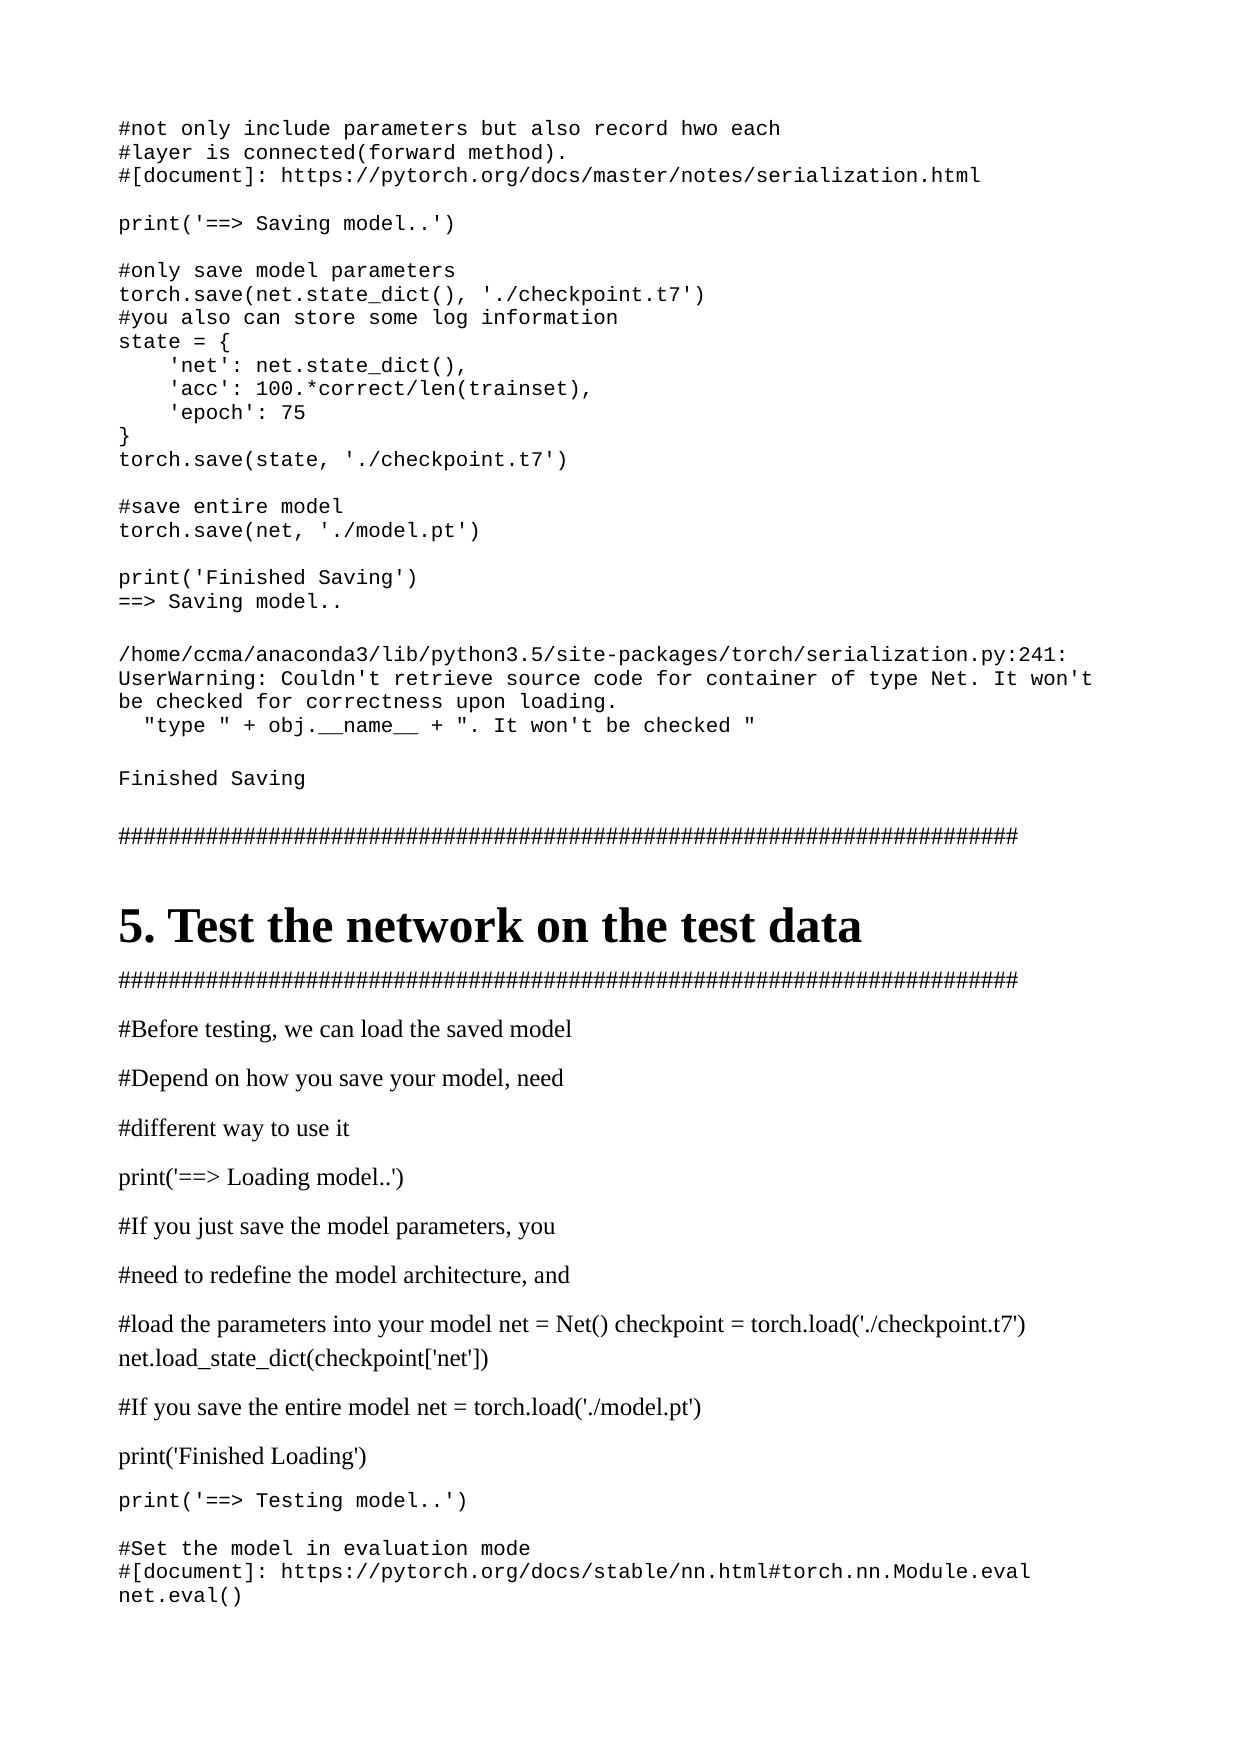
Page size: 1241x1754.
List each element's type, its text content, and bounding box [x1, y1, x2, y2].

text ######################################################################## [118, 965, 1122, 994]
text torch.save(net, './model.pt') [118, 520, 1122, 544]
text 'net': net.state_dict(), [118, 354, 1122, 378]
text ​ [118, 473, 1122, 496]
text 'epoch': 75 [118, 402, 1122, 426]
text net.eval() [118, 1585, 1122, 1609]
text print('Finished Saving') [118, 567, 1122, 591]
text #[document]: https://pytorch.org/docs/master/notes/serialization.html [118, 165, 1122, 189]
text ​ [118, 1514, 1122, 1538]
text #not only include parameters but also record hwo each [118, 118, 1122, 142]
text #[document]: https://pytorch.org/docs/stable/nn.html#torch.nn.Module.eval [118, 1561, 1122, 1585]
text #save entire model [118, 496, 1122, 520]
text #If you just save the model parameters, you [118, 1211, 1122, 1239]
text } [118, 426, 1122, 449]
text #only save model parameters [118, 260, 1122, 284]
text "type " + obj.__name__ + ". It won't be checked " [118, 715, 1122, 739]
text ​ [118, 236, 1122, 260]
text #you also can store some log information [118, 307, 1122, 331]
text ######################################################################## [118, 821, 1122, 850]
text /home/ccma/anaconda3/lib/python3.5/site-packages/torch/serialization.py:241: UserWarning: Couldn't retrieve source code for container of type Net. It won't be checked for correctness upon loading. [118, 644, 1122, 715]
text print('==> Saving model..') [118, 213, 1122, 236]
text ​ [118, 189, 1122, 213]
text #different way to use it [118, 1113, 1122, 1141]
text torch.save(state, './checkpoint.t7') [118, 449, 1122, 473]
text #If you save the entire model net = torch.load('./model.pt') [118, 1392, 1122, 1421]
text ​ [118, 1609, 1122, 1632]
text torch.save(net.state_dict(), './checkpoint.t7') [118, 284, 1122, 307]
text print('Finished Loading') [118, 1441, 1122, 1470]
text 'acc': 100.*correct/len(trainset), [118, 378, 1122, 402]
text state = { [118, 331, 1122, 354]
text #need to redefine the model architecture, and [118, 1260, 1122, 1288]
text ==> Saving model.. [118, 591, 1122, 615]
text print('==> Loading model..') [118, 1162, 1122, 1190]
subtitle 5. Test the network on the test data [118, 895, 1122, 953]
text #layer is connected(forward method). [118, 142, 1122, 165]
text ​ [118, 544, 1122, 567]
text print('==> Testing model..') [118, 1491, 1122, 1514]
text Finished Saving [118, 768, 1122, 792]
text #Set the model in evaluation mode [118, 1538, 1122, 1561]
text #Depend on how you save your model, need [118, 1063, 1122, 1092]
text #load the parameters into your model net = Net() checkpoint = torch.load('./checkpoint.t7') net.load_state_dict(checkpoint['net']) [118, 1309, 1122, 1372]
text #Before testing, we can load the saved model [118, 1014, 1122, 1043]
